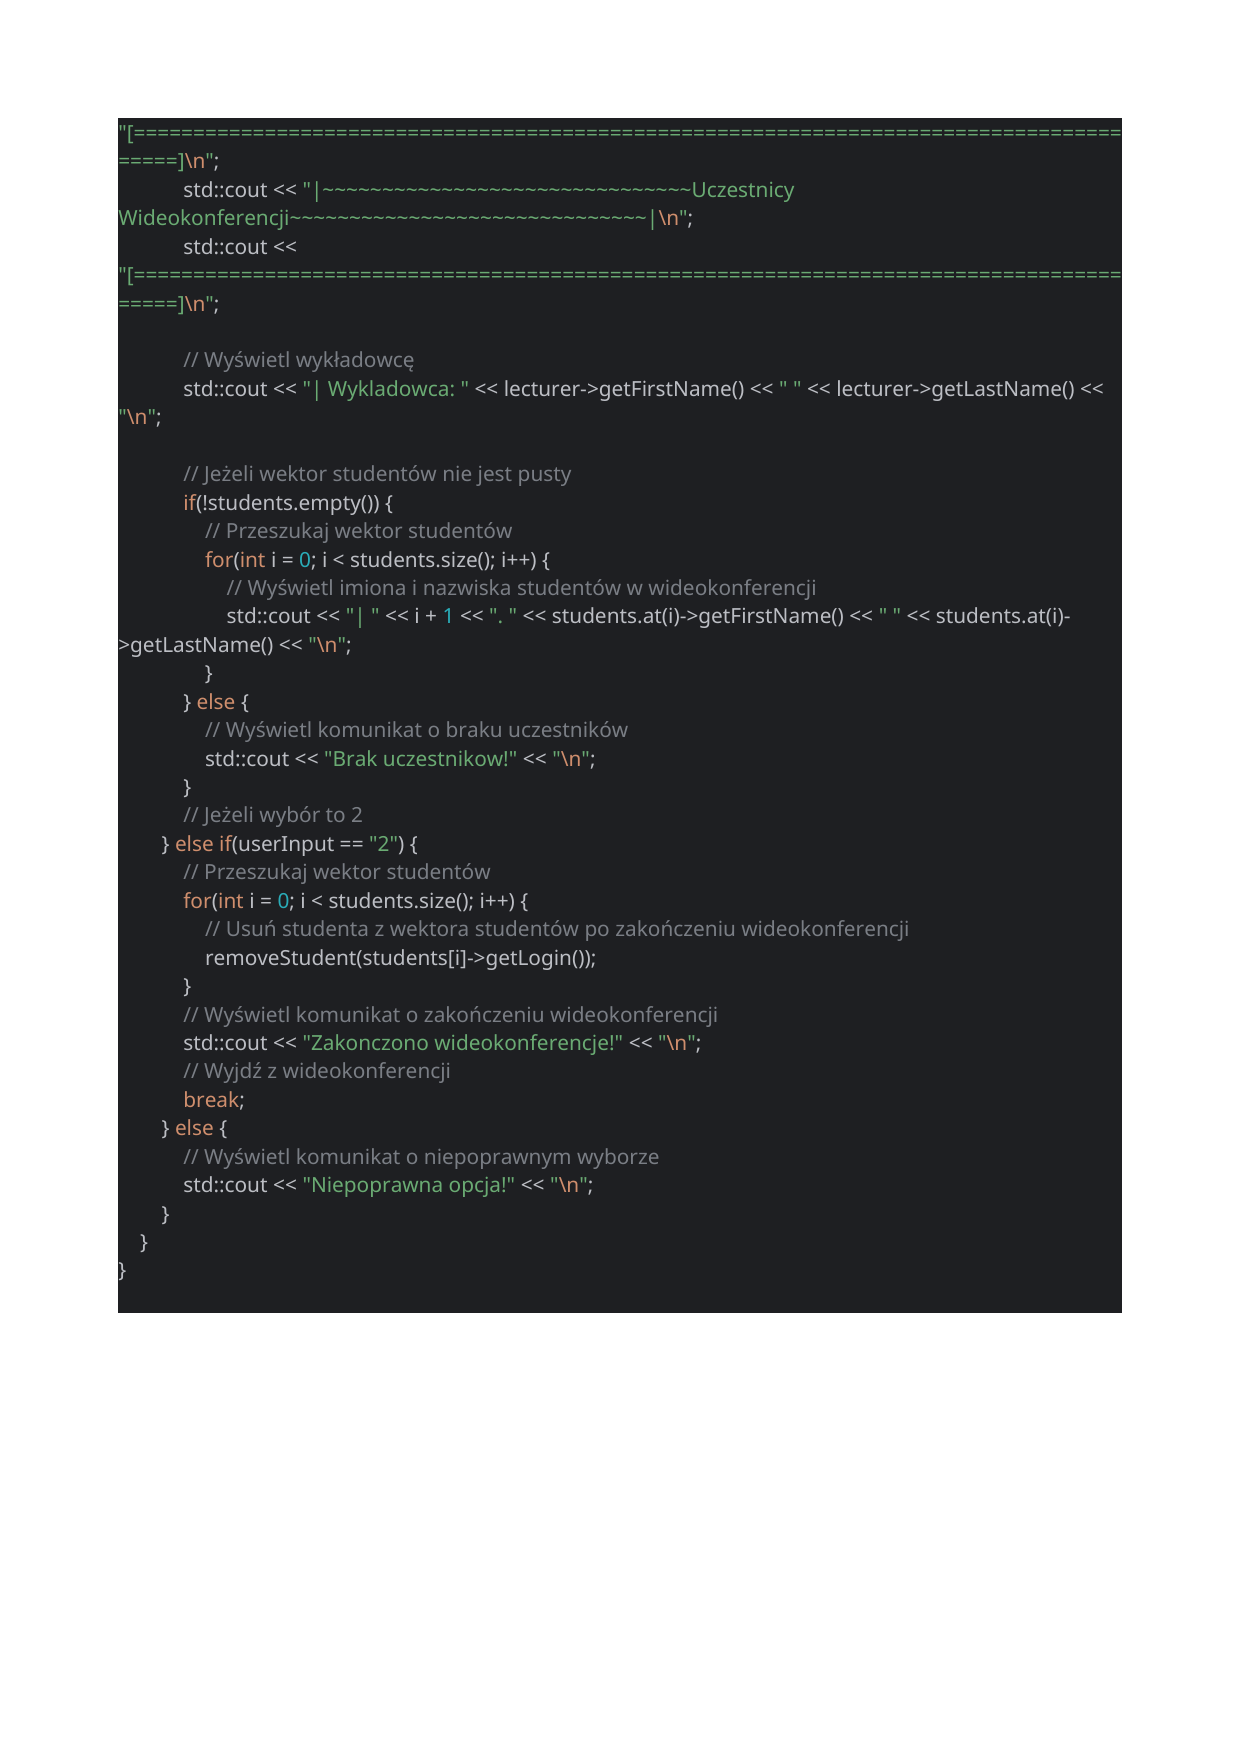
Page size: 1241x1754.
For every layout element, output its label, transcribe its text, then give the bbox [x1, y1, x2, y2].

text "[========================================================================================]\n"; std::cout << "|~~~~~~~~~~~~~~~~~~~~~~~~~~~~~~~Uczestnicy Wideokonferencji~~~~~~~~~~~~~~~~~~~~~~~~~~~~~~|\n"; std::cout << "[========================================================================================]\n"; // Wyświetl wykładowcę std::cout << "| Wykladowca: " << lecturer->getFirstName() << " " << lecturer->getLastName() << "\n"; // Jeżeli wektor studentów nie jest pusty if(!students.empty()) { // Przeszukaj wektor studentów for(int i = 0; i < students.size(); i++) { // Wyświetl imiona i nazwiska studentów w wideokonferencji std::cout << "| " << i + 1 << ". " << students.at(i)->getFirstName() << " " << students.at(i)->getLastName() << "\n"; } } else { // Wyświetl komunikat o braku uczestników std::cout << "Brak uczestnikow!" << "\n"; } // Jeżeli wybór to 2 } else if(userInput == "2") { // Przeszukaj wektor studentów for(int i = 0; i < students.size(); i++) { // Usuń studenta z wektora studentów po zakończeniu wideokonferencji removeStudent(students[i]->getLogin()); } // Wyświetl komunikat o zakończeniu wideokonferencji std::cout << "Zakonczono wideokonferencje!" << "\n"; // Wyjdź z wideokonferencji break; } else { // Wyświetl komunikat o niepoprawnym wyborze std::cout << "Niepoprawna opcja!" << "\n"; } } } [118, 118, 1122, 1313]
